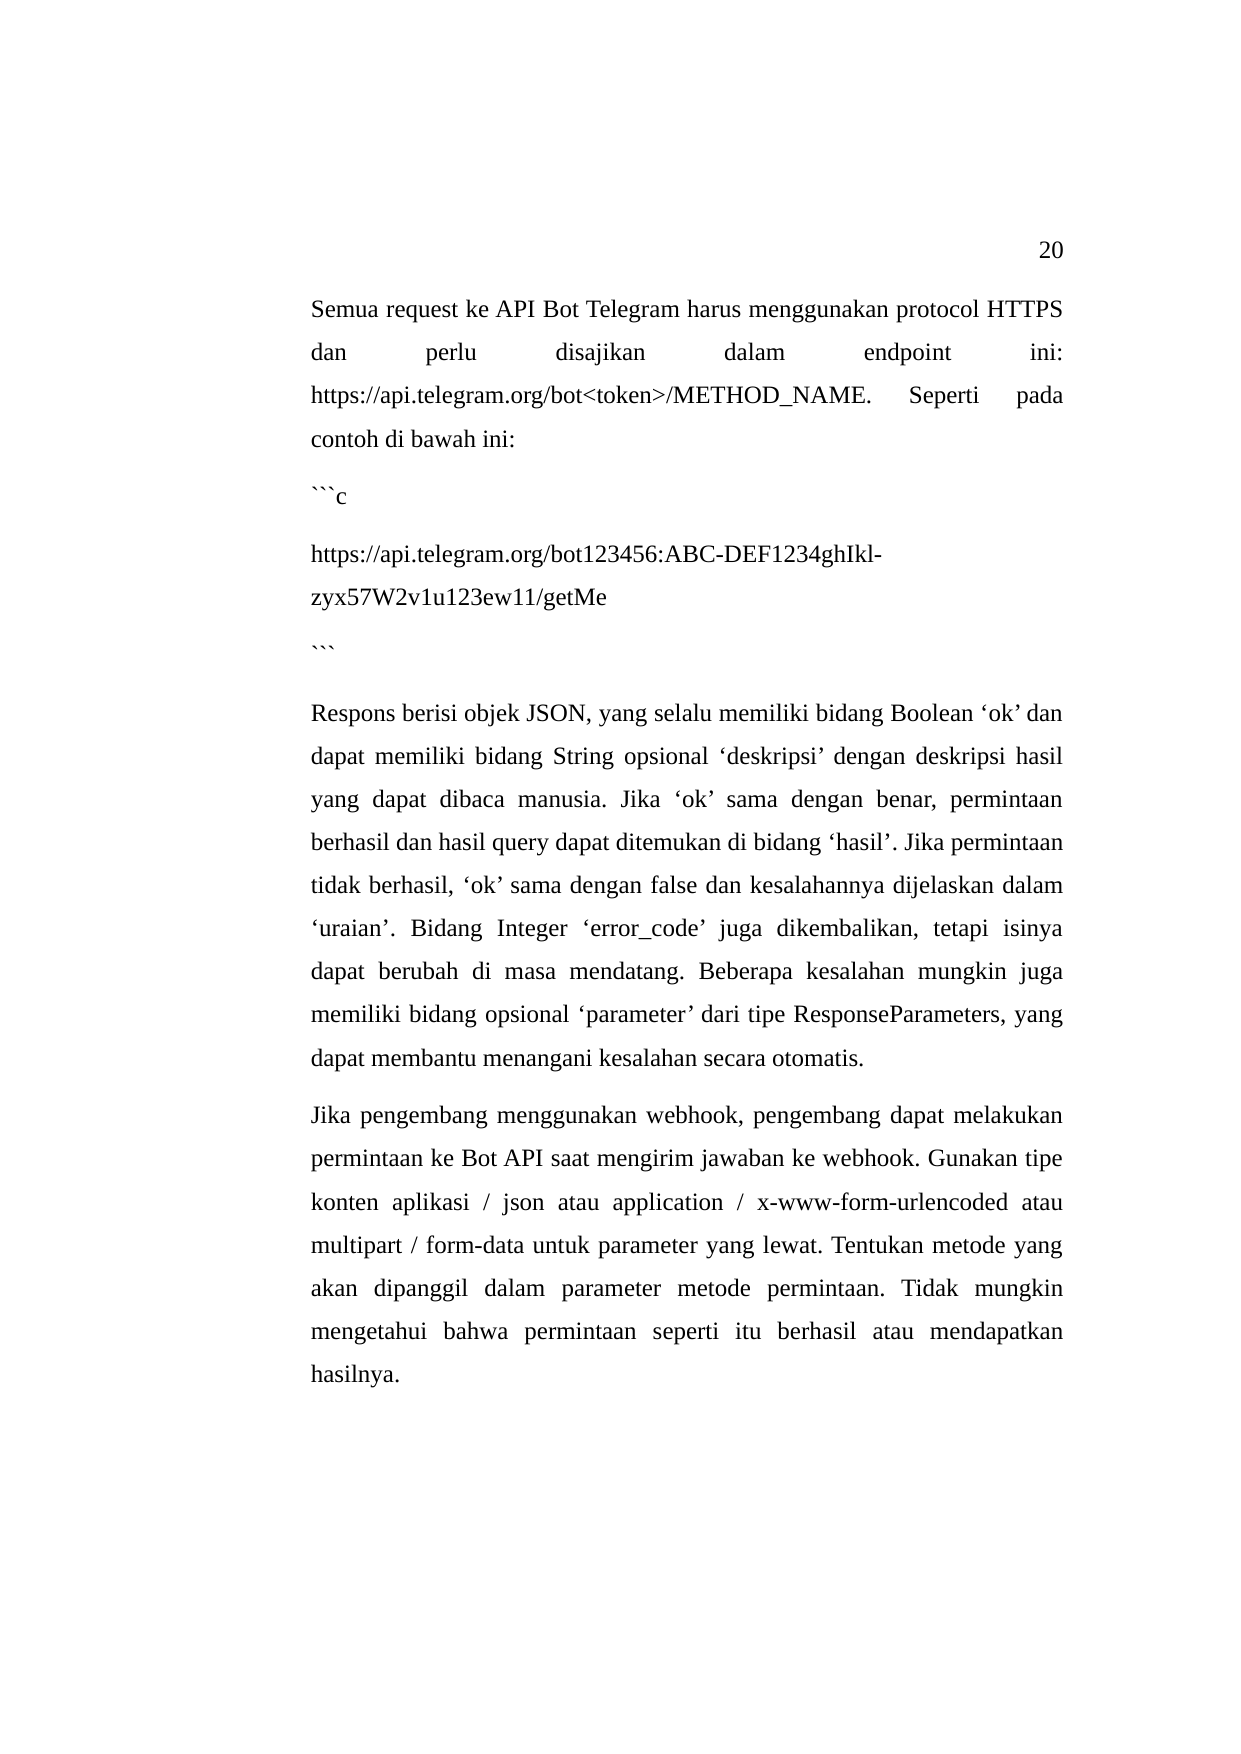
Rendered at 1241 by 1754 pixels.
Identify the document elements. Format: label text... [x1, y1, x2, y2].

list Jika pengembang menggunakan webhook, pengembang dapat melakukan permintaan ke Bot API saat mengirim jawaban ke webhook. Gunakan tipe konten aplikasi / json atau application / x-www-form-urlencoded atau multipart / form-data untuk parameter yang lewat. Tentukan metode yang akan dipanggil dalam parameter metode permintaan. Tidak mungkin mengetahui bahwa permintaan seperti itu berhasil atau mendapatkan hasilnya. [273, 1100, 1063, 1388]
list Respons berisi objek JSON, yang selalu memiliki bidang Boolean ‘ok’ dan dapat memiliki bidang String opsional ‘deskripsi’ dengan deskripsi hasil yang dapat dibaca manusia. Jika ‘ok’ sama dengan benar, permintaan berhasil dan hasil query dapat ditemukan di bidang ‘hasil’. Jika permintaan tidak berhasil, ‘ok’ sama dengan false dan kesalahannya dijelaskan dalam ‘uraian’. Bidang Integer ‘error_code’ juga dikembalikan, tetapi isinya dapat berubah di masa mendatang. Beberapa kesalahan mungkin juga memiliki bidang opsional ‘parameter’ dari tipe ResponseParameters, yang dapat membantu menangani kesalahan secara otomatis. [273, 698, 1063, 1071]
list https://api.telegram.org/bot123456:ABC-DEF1234ghIkl-zyx57W2v1u123ew11/getMe [273, 539, 1063, 611]
list ```c [273, 481, 1063, 510]
list Semua request ke API Bot Telegram harus menggunakan protocol HTTPS dan perlu disajikan dalam endpoint ini: https://api.telegram.org/bot<token>/METHOD_NAME. Seperti pada contoh di bawah ini: [273, 294, 1063, 452]
list ``` [273, 640, 1063, 669]
